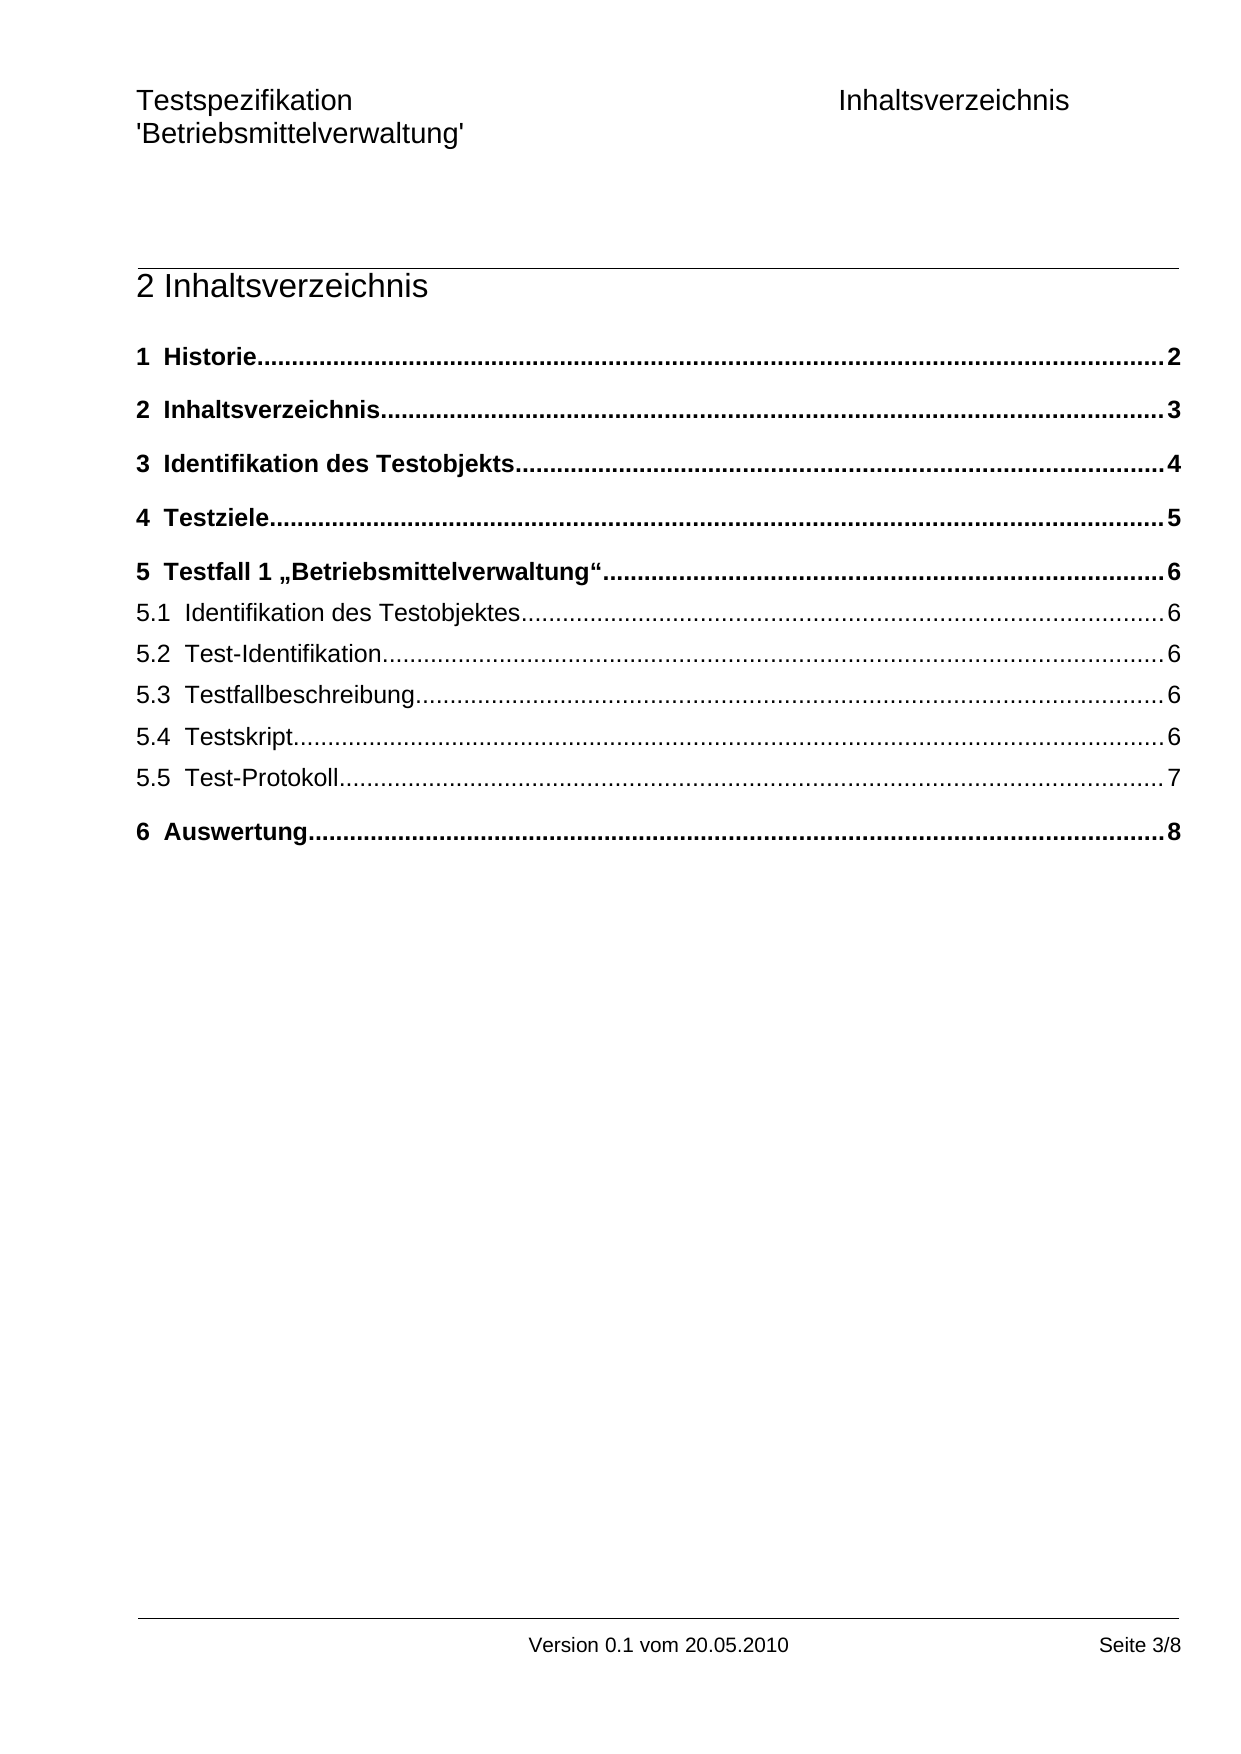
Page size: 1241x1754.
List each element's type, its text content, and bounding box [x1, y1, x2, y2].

text 5.1 Identifikation des Testobjektes 6 [136, 598, 1181, 627]
text 6 Auswertung 8 [136, 817, 1181, 846]
text 3 Identifikation des Testobjekts 4 [136, 449, 1181, 478]
text 5.2 Test-Identifikation 6 [136, 639, 1181, 668]
text 5 Testfall 1 „Betriebsmittelverwaltung“ 6 [136, 557, 1181, 586]
text 5.4 Testskript 6 [136, 722, 1181, 751]
text 4 Testziele 5 [136, 503, 1181, 532]
text 5.3 Testfallbeschreibung 6 [136, 681, 1181, 709]
subtitle Inhaltsverzeichnis [136, 289, 1181, 304]
text 1 Historie 2 [136, 342, 1181, 371]
text 5.5 Test-Protokoll 7 [136, 763, 1181, 792]
text 2 Inhaltsverzeichnis 3 [136, 396, 1181, 424]
